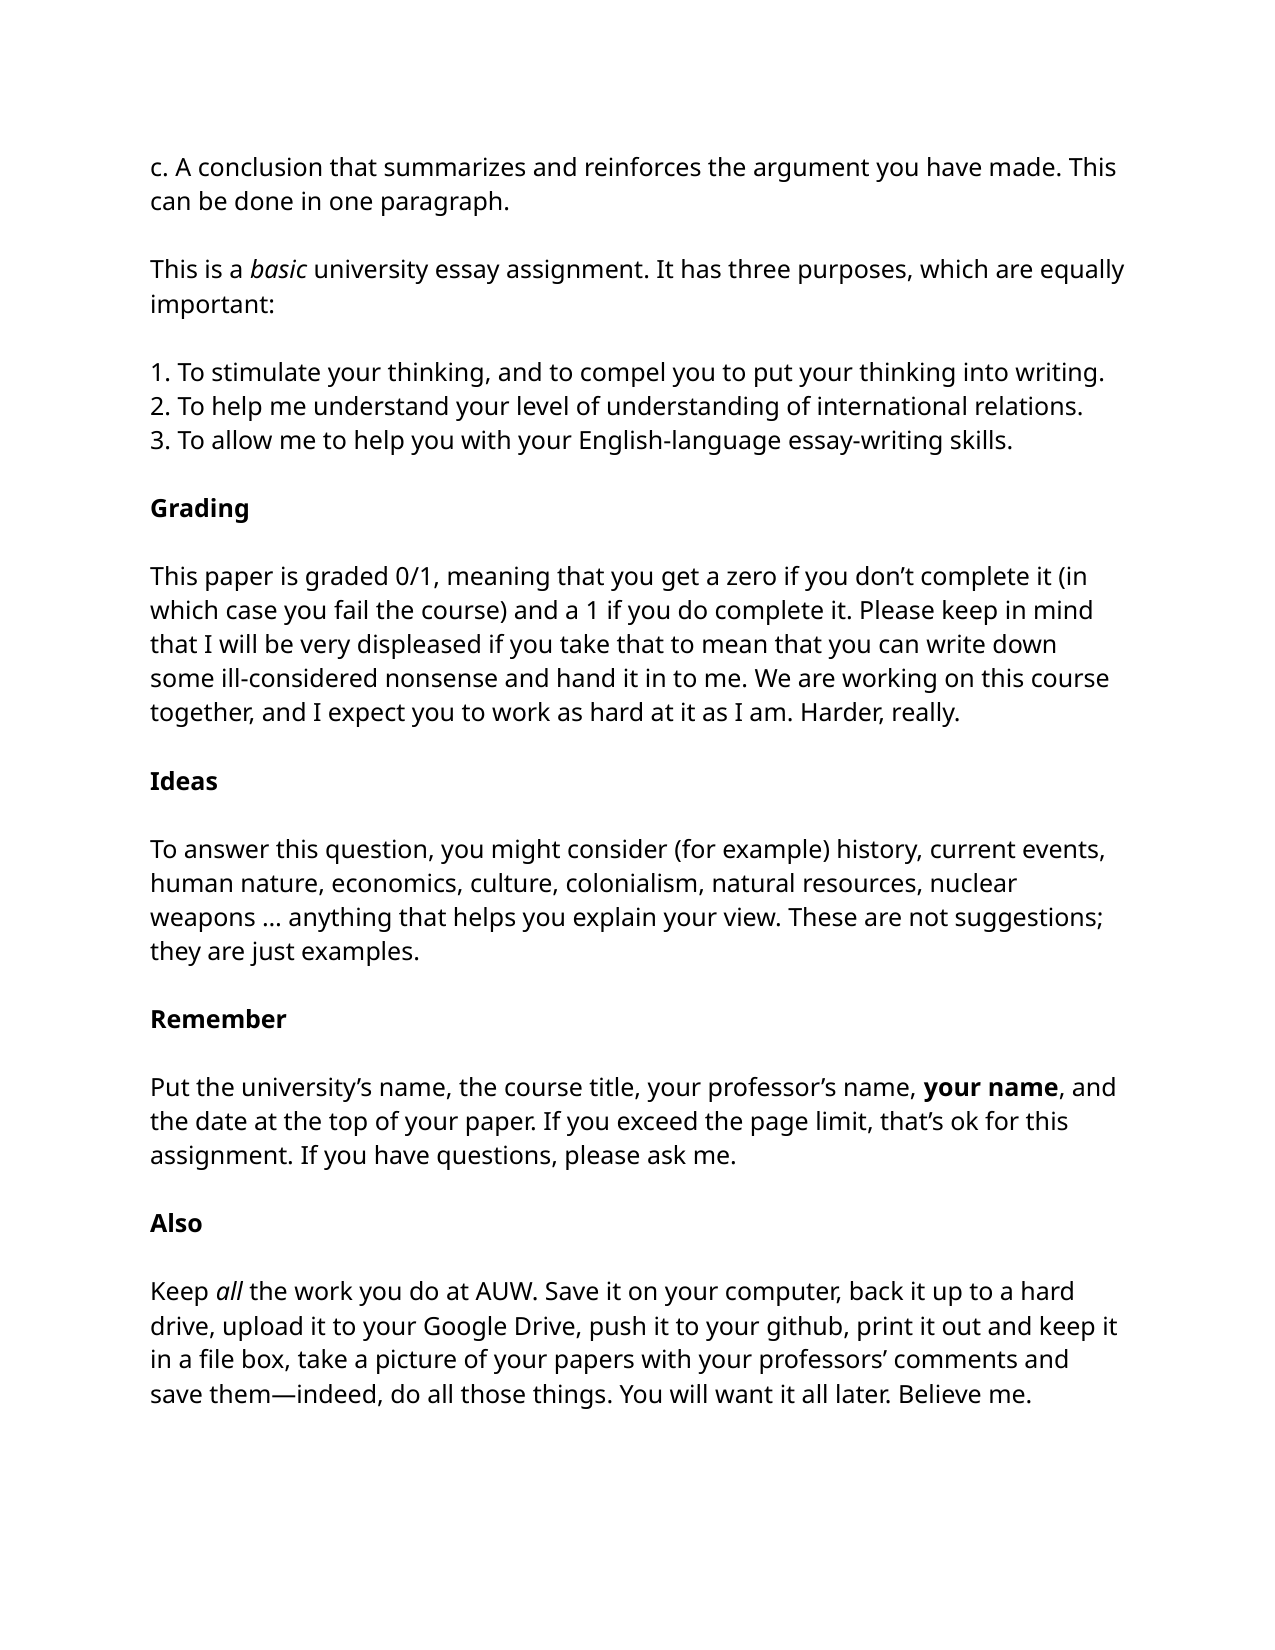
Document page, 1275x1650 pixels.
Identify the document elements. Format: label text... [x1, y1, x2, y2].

text 1. To stimulate your thinking, and to compel you to put your thinking into writing. [150, 354, 1125, 388]
text Ideas [150, 763, 1125, 797]
text This is a basic university essay assignment. It has three purposes, which are equally important: [150, 252, 1125, 320]
text Also [150, 1206, 1125, 1240]
text 2. To help me understand your level of understanding of international relations. [150, 388, 1125, 422]
text This paper is graded 0/1, meaning that you get a zero if you don’t complete it (in which case you fail the course) and a 1 if you do complete it. Please keep in mind that I will be very displeased if you take that to mean that you can write down some ill-considered nonsense and hand it in to me. We are working on this course together, and I expect you to work as hard at it as I am. Harder, really. [150, 559, 1125, 729]
text To answer this question, you might consider (for example) history, current events, human nature, economics, culture, colonialism, natural resources, nuclear weapons … anything that helps you explain your view. These are not suggestions; they are just examples. [150, 831, 1125, 967]
text Grading [150, 491, 1125, 525]
text 3. To allow me to help you with your English-language essay-writing skills. [150, 422, 1125, 457]
text Keep all the work you do at AUW. Save it on your computer, back it up to a hard drive, upload it to your Google Drive, push it to your github, print it out and keep it in a file box, take a picture of your papers with your professors’ comments and save them—indeed, do all those things. You will want it all later. Believe me. [150, 1274, 1125, 1410]
text Remember [150, 1002, 1125, 1036]
text Put the university’s name, the course title, your professor’s name, your name, and the date at the top of your paper. If you exceed the page limit, that’s ok for this assignment. If you have questions, please ask me. [150, 1070, 1125, 1172]
text c. A conclusion that summarizes and reinforces the argument you have made. This can be done in one paragraph. [150, 150, 1125, 218]
